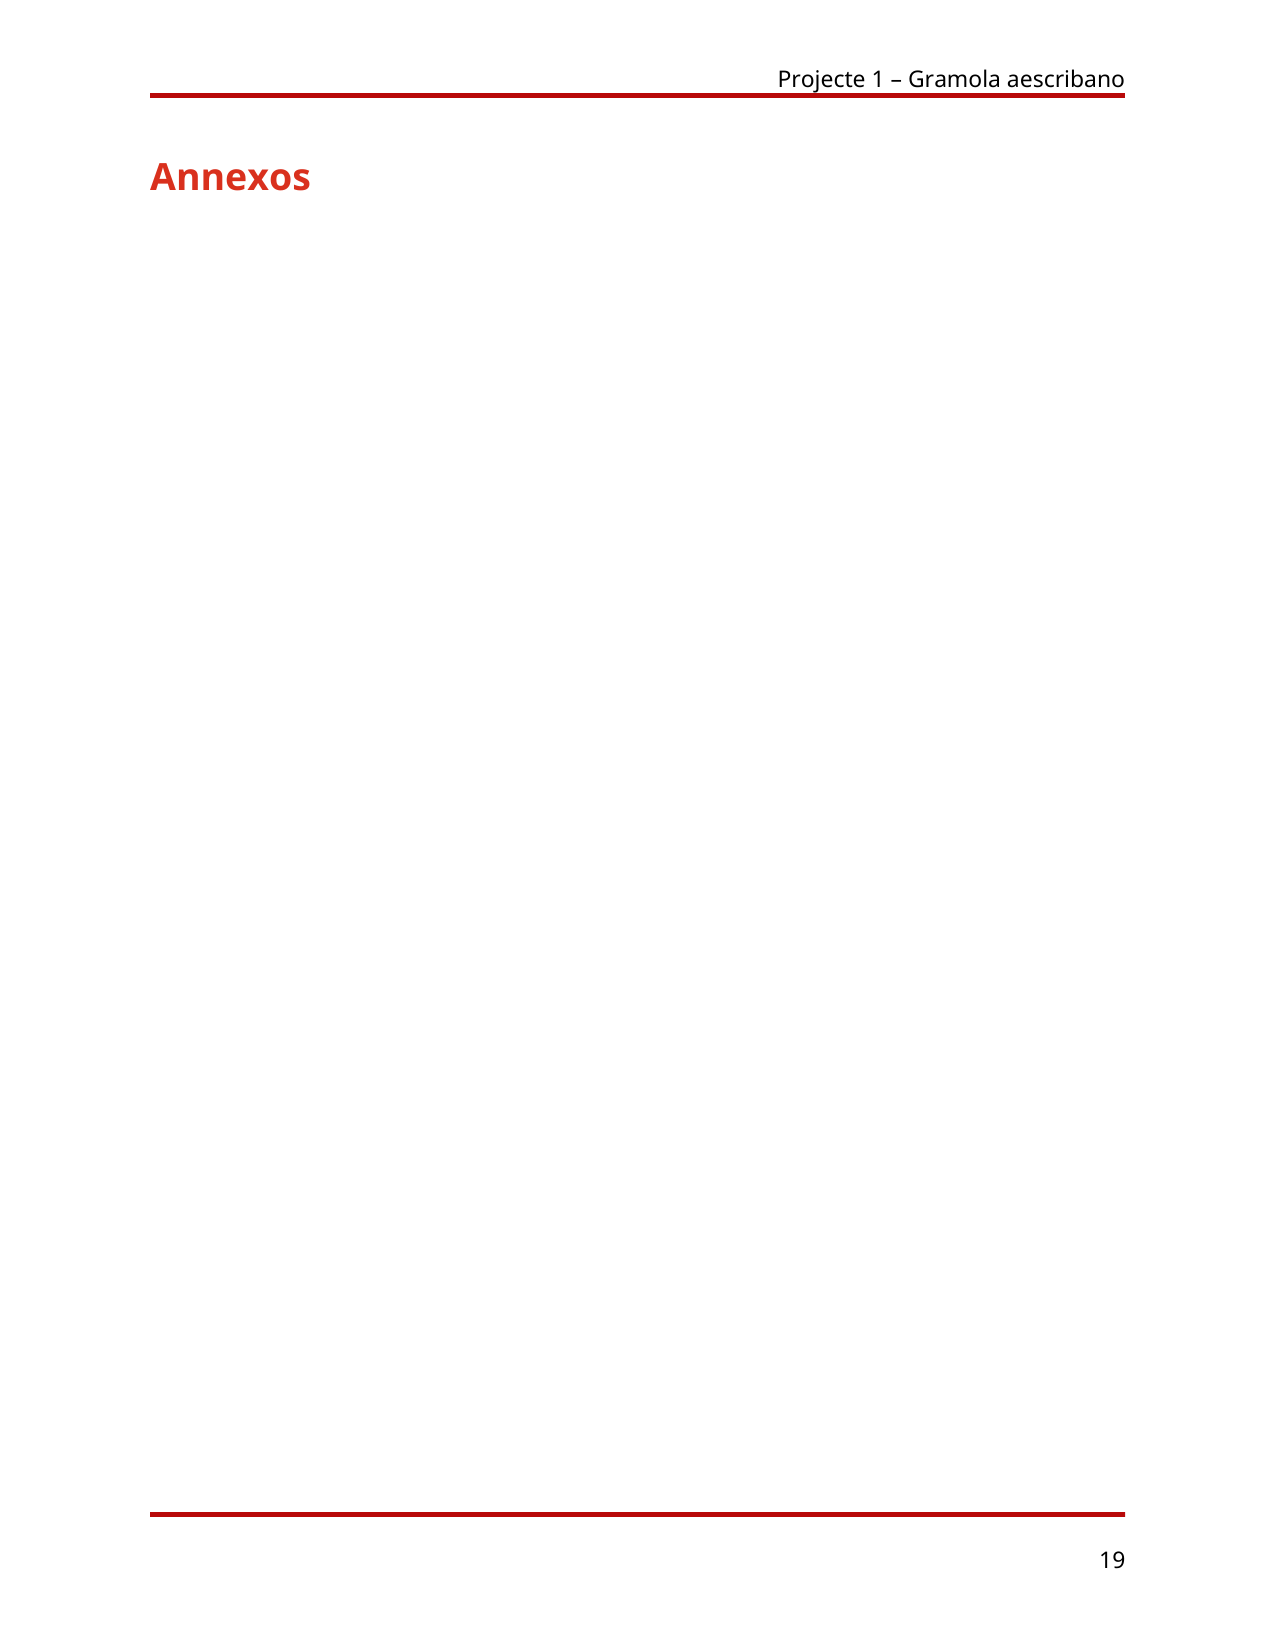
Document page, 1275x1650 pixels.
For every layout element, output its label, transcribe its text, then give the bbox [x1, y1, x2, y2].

picture [150, 1512, 1125, 1517]
subtitle Annexos [150, 150, 1125, 201]
picture [150, 93, 1125, 98]
